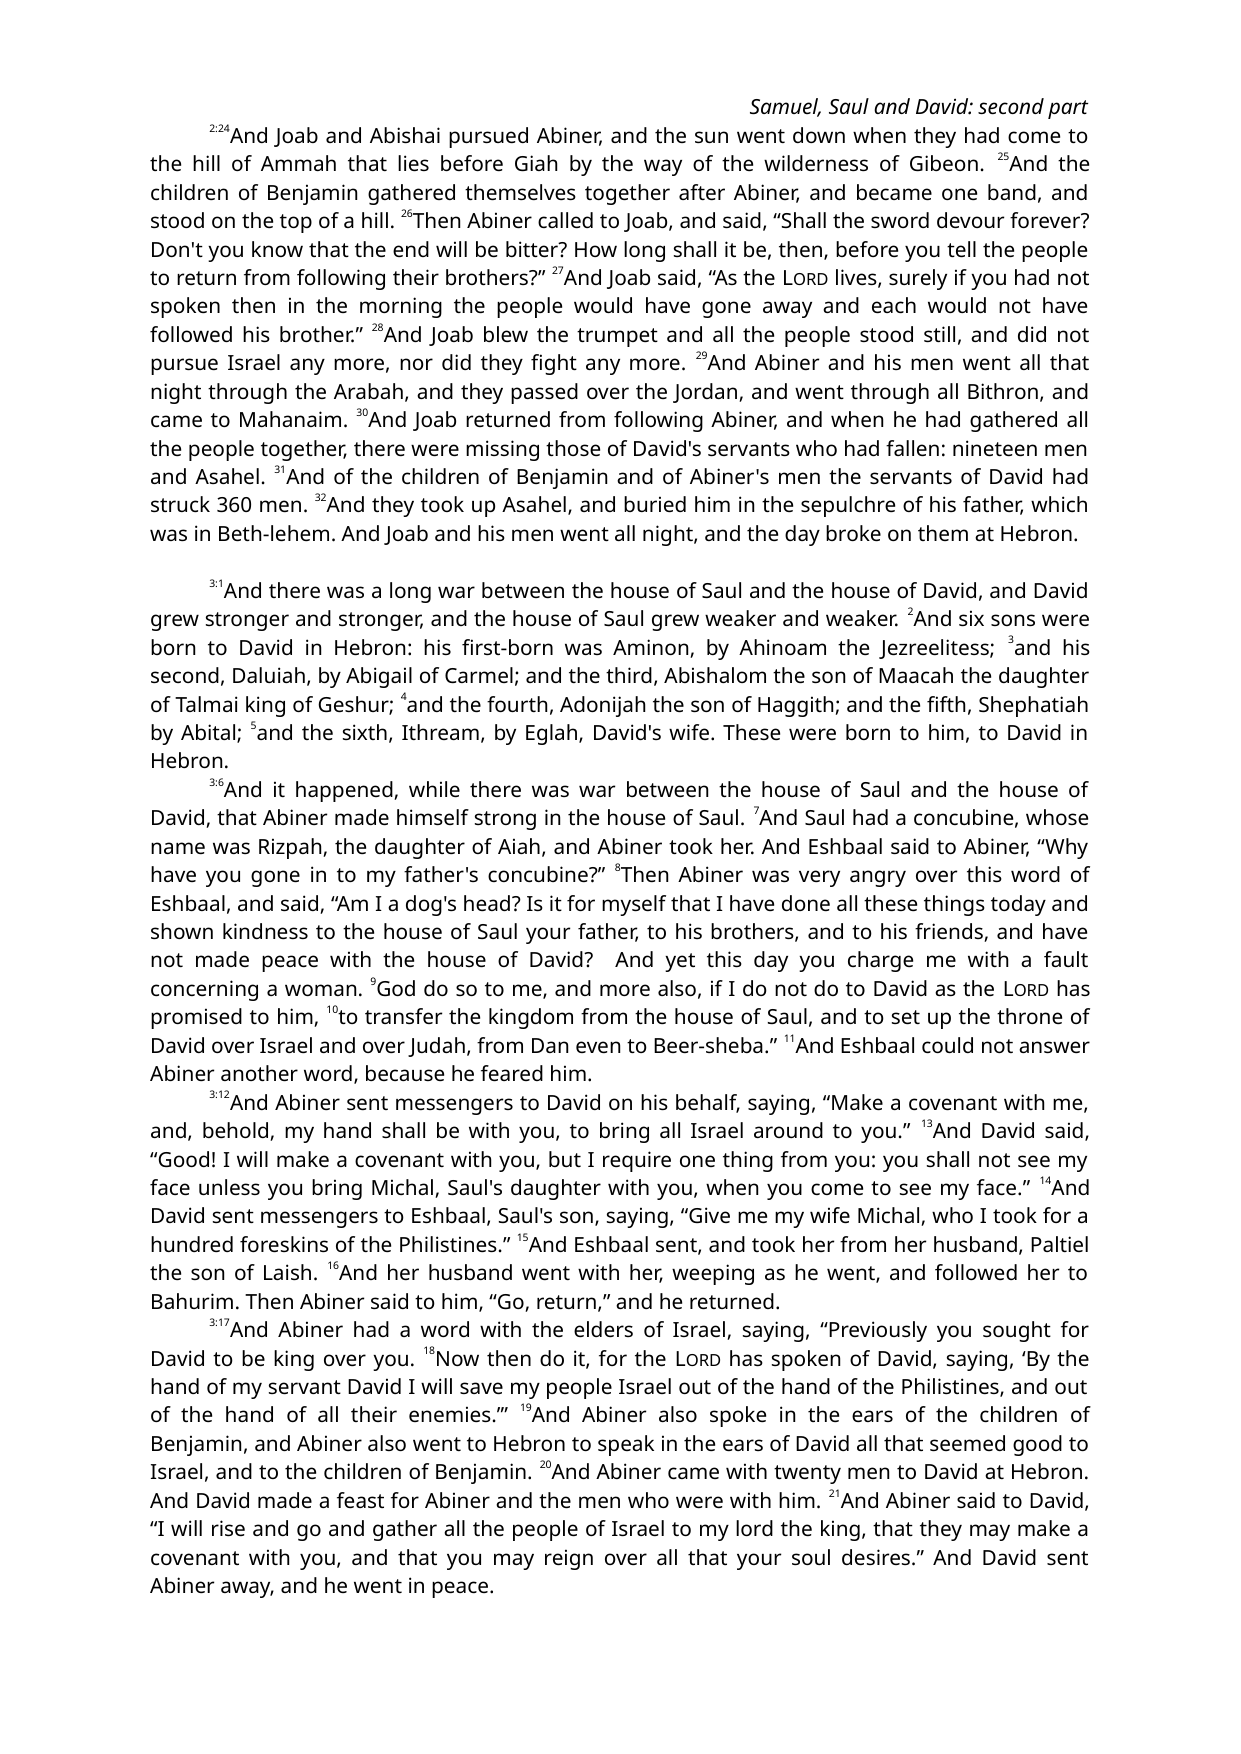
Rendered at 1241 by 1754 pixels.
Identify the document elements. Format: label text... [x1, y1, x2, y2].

text 2:24And Joab and Abishai pursued Abiner, and the sun went down when they had come to the hill of Ammah that lies before Giah by the way of the wilderness of Gibeon. 25And the children of Benjamin gathered themselves together after Abiner, and became one band, and stood on the top of a hill. 26Then Abiner called to Joab, and said, “Shall the sword devour forever? Don't you know that the end will be bitter? How long shall it be, then, before you tell the people to return from following their brothers?” 27And Joab said, “As the Lord lives, surely if you had not spoken then in the morning the people would have gone away and each would not have followed his brother.” 28And Joab blew the trumpet and all the people stood still, and did not pursue Israel any more, nor did they fight any more. 29And Abiner and his men went all that night through the Arabah, and they passed over the Jordan, and went through all Bithron, and came to Mahanaim. 30And Joab returned from following Abiner, and when he had gathered all the people together, there were missing those of David's servants who had fallen: nineteen men and Asahel. 31And of the children of Benjamin and of Abiner's men the servants of David had struck 360 men. 32And they took up Asahel, and buried him in the sepulchre of his father, which was in Beth-lehem. And Joab and his men went all night, and the day broke on them at Hebron. [150, 121, 1090, 547]
text 3:17And Abiner had a word with the elders of Israel, saying, “Previously you sought for David to be king over you. 18Now then do it, for the Lord has spoken of David, saying, ‘By the hand of my servant David I will save my people Israel out of the hand of the Philistines, and out of the hand of all their enemies.’” 19And Abiner also spoke in the ears of the children of Benjamin, and Abiner also went to Hebron to speak in the ears of David all that seemed good to Israel, and to the children of Benjamin. 20And Abiner came with twenty men to David at Hebron. And David made a feast for Abiner and the men who were with him. 21And Abiner said to David, “I will rise and go and gather all the people of Israel to my lord the king, that they may make a covenant with you, and that you may reign over all that your soul desires.” And David sent Abiner away, and he went in peace. [150, 1315, 1090, 1600]
text 3:6And it happened, while there was war between the house of Saul and the house of David, that Abiner made himself strong in the house of Saul. 7And Saul had a concubine, whose name was Rizpah, the daughter of Aiah, and Abiner took her. And Eshbaal said to Abiner, “Why have you gone in to my father's concubine?” 8Then Abiner was very angry over this word of Eshbaal, and said, “Am I a dog's head? Is it for myself that I have done all these things today and shown kindness to the house of Saul your father, to his brothers, and to his friends, and have not made peace with the house of David? And yet this day you charge me with a fault concerning a woman. 9God do so to me, and more also, if I do not do to David as the Lord has promised to him, 10to transfer the kingdom from the house of Saul, and to set up the throne of David over Israel and over Judah, from Dan even to Beer-sheba.” 11And Eshbaal could not answer Abiner another word, because he feared him. [150, 775, 1090, 1088]
text 3:1And there was a long war between the house of Saul and the house of David, and David grew stronger and stronger, and the house of Saul grew weaker and weaker. 2And six sons were born to David in Hebron: his first-born was Aminon, by Ahinoam the Jezreelitess; 3and his second, Daluiah, by Abigail of Carmel; and the third, Abishalom the son of Maacah the daughter of Talmai king of Geshur; 4and the fourth, Adonijah the son of Haggith; and the fifth, Shephatiah by Abital; 5and the sixth, Ithream, by Eglah, David's wife. These were born to him, to David in Hebron. [150, 576, 1090, 775]
text 3:12And Abiner sent messengers to David on his behalf, saying, “Make a covenant with me, and, behold, my hand shall be with you, to bring all Israel around to you.” 13And David said, “Good! I will make a covenant with you, but I require one thing from you: you shall not see my face unless you bring Michal, Saul's daughter with you, when you come to see my face.” 14And David sent messengers to Eshbaal, Saul's son, saying, “Give me my wife Michal, who I took for a hundred foreskins of the Philistines.” 15And Eshbaal sent, and took her from her husband, Paltiel the son of Laish. 16And her husband went with her, weeping as he went, and followed her to Bahurim. Then Abiner said to him, “Go, return,” and he returned. [150, 1088, 1090, 1315]
